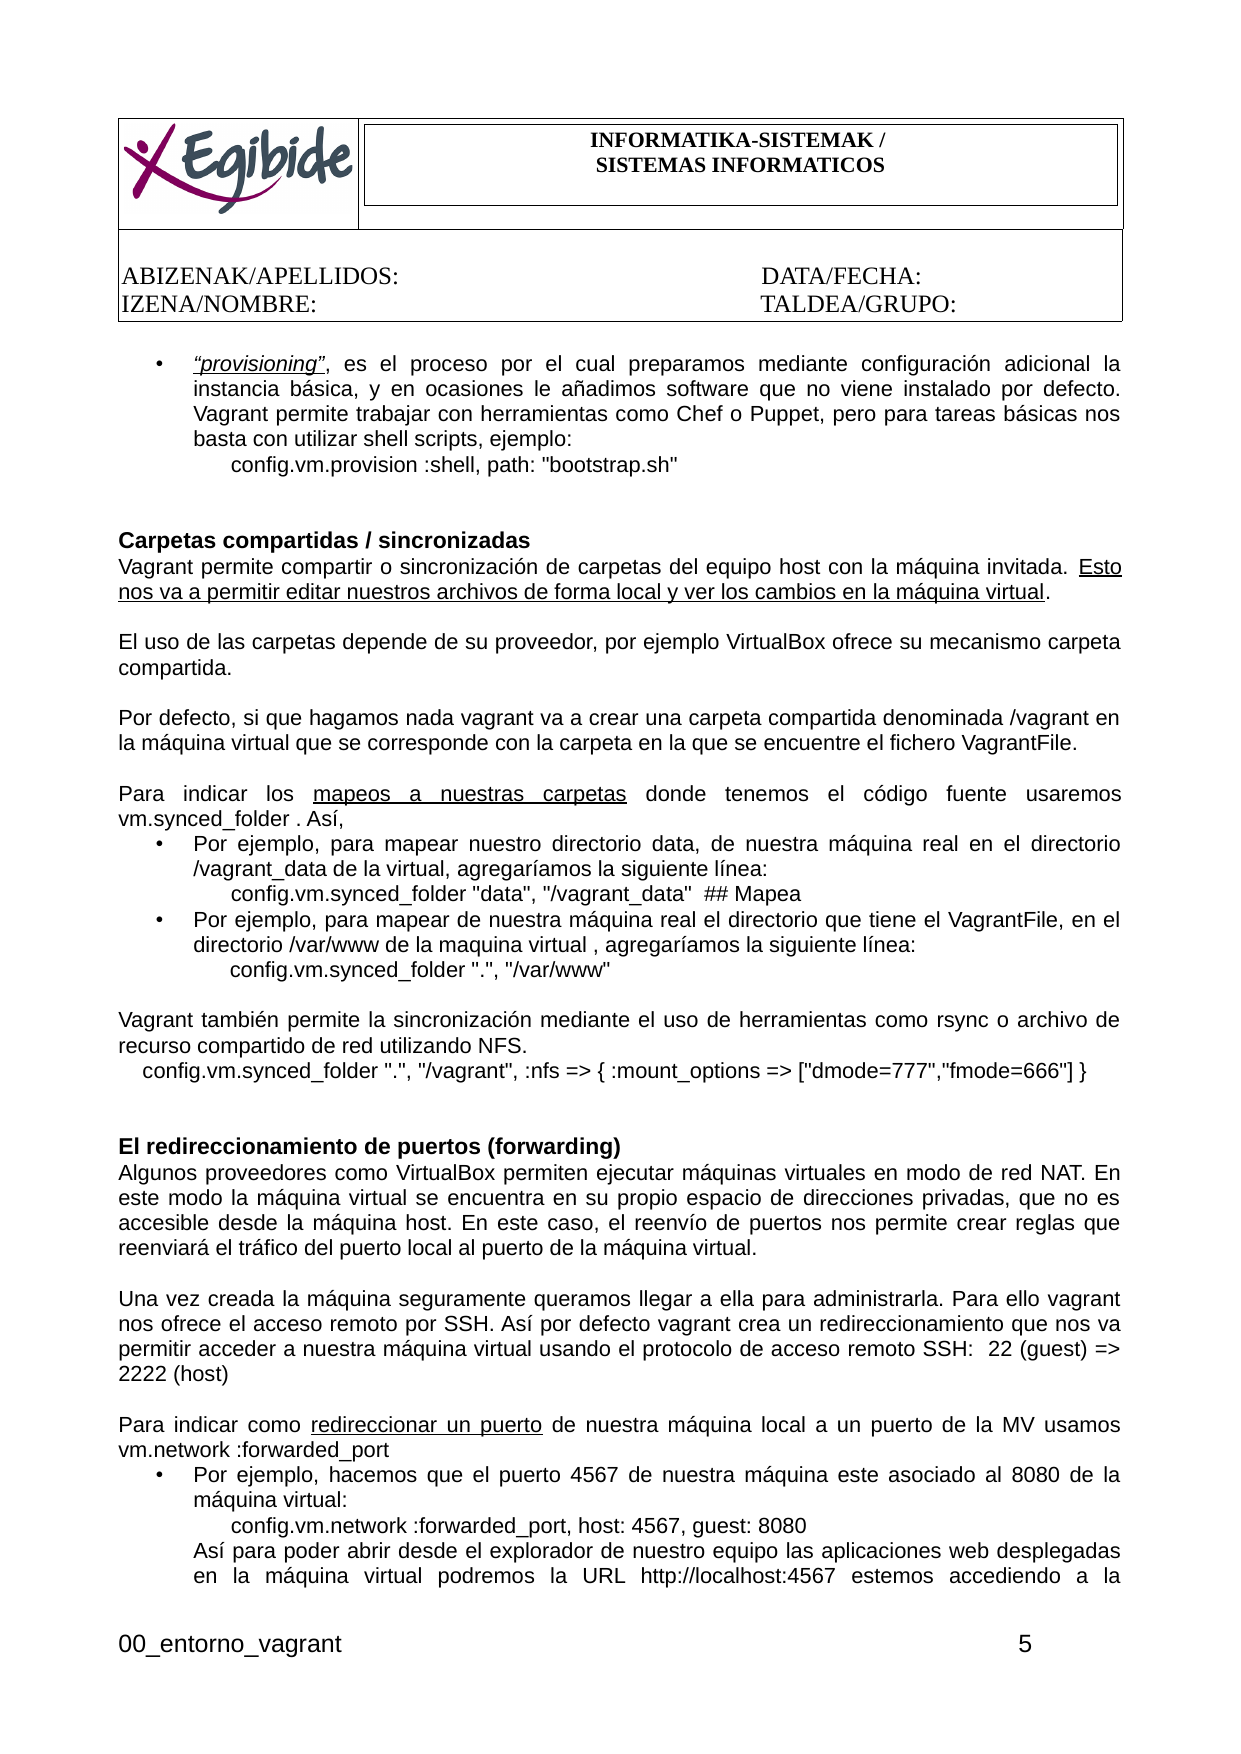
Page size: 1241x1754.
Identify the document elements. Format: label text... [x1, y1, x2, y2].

text Por defecto, si que hagamos nada vagrant va a crear una carpeta compartida denominada /vagrant en la máquina virtual que se corresponde con la carpeta en la que se encuentre el fichero VagrantFile. [118, 705, 1122, 755]
list Así para poder abrir desde el explorador de nuestro equipo las aplicaciones web desplegadas en la máquina virtual podremos la URL http://localhost:4567 estemos accediendo a la [156, 1538, 1122, 1588]
text Vagrant también permite la sincronización mediante el uso de herramientas como rsync o archivo de recurso compartido de red utilizando NFS. [118, 1007, 1122, 1058]
text Para indicar como redireccionar un puerto de nuestra máquina local a un puerto de la MV usamos vm.network :forwarded_port [118, 1412, 1122, 1462]
list Por ejemplo, para mapear de nuestra máquina real el directorio que tiene el VagrantFile, en el directorio /var/www de la maquina virtual , agregaríamos la siguiente línea: [156, 906, 1122, 957]
list “provisioning”, es el proceso por el cual preparamos mediante configuración adicional la instancia básica, y en ocasiones le añadimos software que no viene instalado por defecto. Vagrant permite trabajar con herramientas como Chef o Puppet, pero para tareas básicas nos basta con utilizar shell scripts, ejemplo: [156, 351, 1122, 452]
list config.vm.network :forwarded_port, host: 4567, guest: 8080 [193, 1513, 1122, 1538]
picture [123, 123, 353, 214]
text Carpetas compartidas / sincronizadas [118, 527, 1122, 553]
text Algunos proveedores como VirtualBox permiten ejecutar máquinas virtuales en modo de red NAT. En este modo la máquina virtual se encuentra en su propio espacio de direcciones privadas, que no es accesible desde la máquina host. En este caso, el reenvío de puertos nos permite crear reglas que reenviará el tráfico del puerto local al puerto de la máquina virtual. [118, 1160, 1122, 1261]
text El uso de las carpetas depende de su proveedor, por ejemplo VirtualBox ofrece su mecanismo carpeta compartida. [118, 629, 1122, 679]
text config.vm.synced_folder ".", "/vagrant", :nfs => { :mount_options => ["dmode=777","fmode=666"] } [118, 1058, 1122, 1083]
list Por ejemplo, hacemos que el puerto 4567 de nuestra máquina este asociado al 8080 de la máquina virtual: [156, 1462, 1122, 1513]
text Vagrant permite compartir o sincronización de carpetas del equipo host con la máquina invitada. Esto nos va a permitir editar nuestros archivos de forma local y ver los cambios en la máquina virtual. [118, 553, 1122, 604]
text Una vez creada la máquina seguramente queramos llegar a ella para administrarla. Para ello vagrant nos ofrece el acceso remoto por SSH. Así por defecto vagrant crea un redireccionamiento que nos va permitir acceder a nuestra máquina virtual usando el protocolo de acceso remoto SSH: 22 (guest) => 2222 (host) [118, 1286, 1122, 1387]
list Por ejemplo, para mapear nuestro directorio data, de nuestra máquina real en el directorio /vagrant_data de la virtual, agregaríamos la siguiente línea: [156, 831, 1122, 881]
text config.vm.synced_folder ".", "/var/www" [118, 957, 1122, 982]
text Para indicar los mapeos a nuestras carpetas donde tenemos el código fuente usaremos vm.synced_folder . Así, [118, 780, 1122, 831]
list config.vm.synced_folder "data", "/vagrant_data" ## Mapea [193, 881, 1122, 906]
list config.vm.provision :shell, path: "bootstrap.sh" [193, 452, 1122, 477]
text El redireccionamiento de puertos (forwarding) [118, 1133, 1122, 1160]
